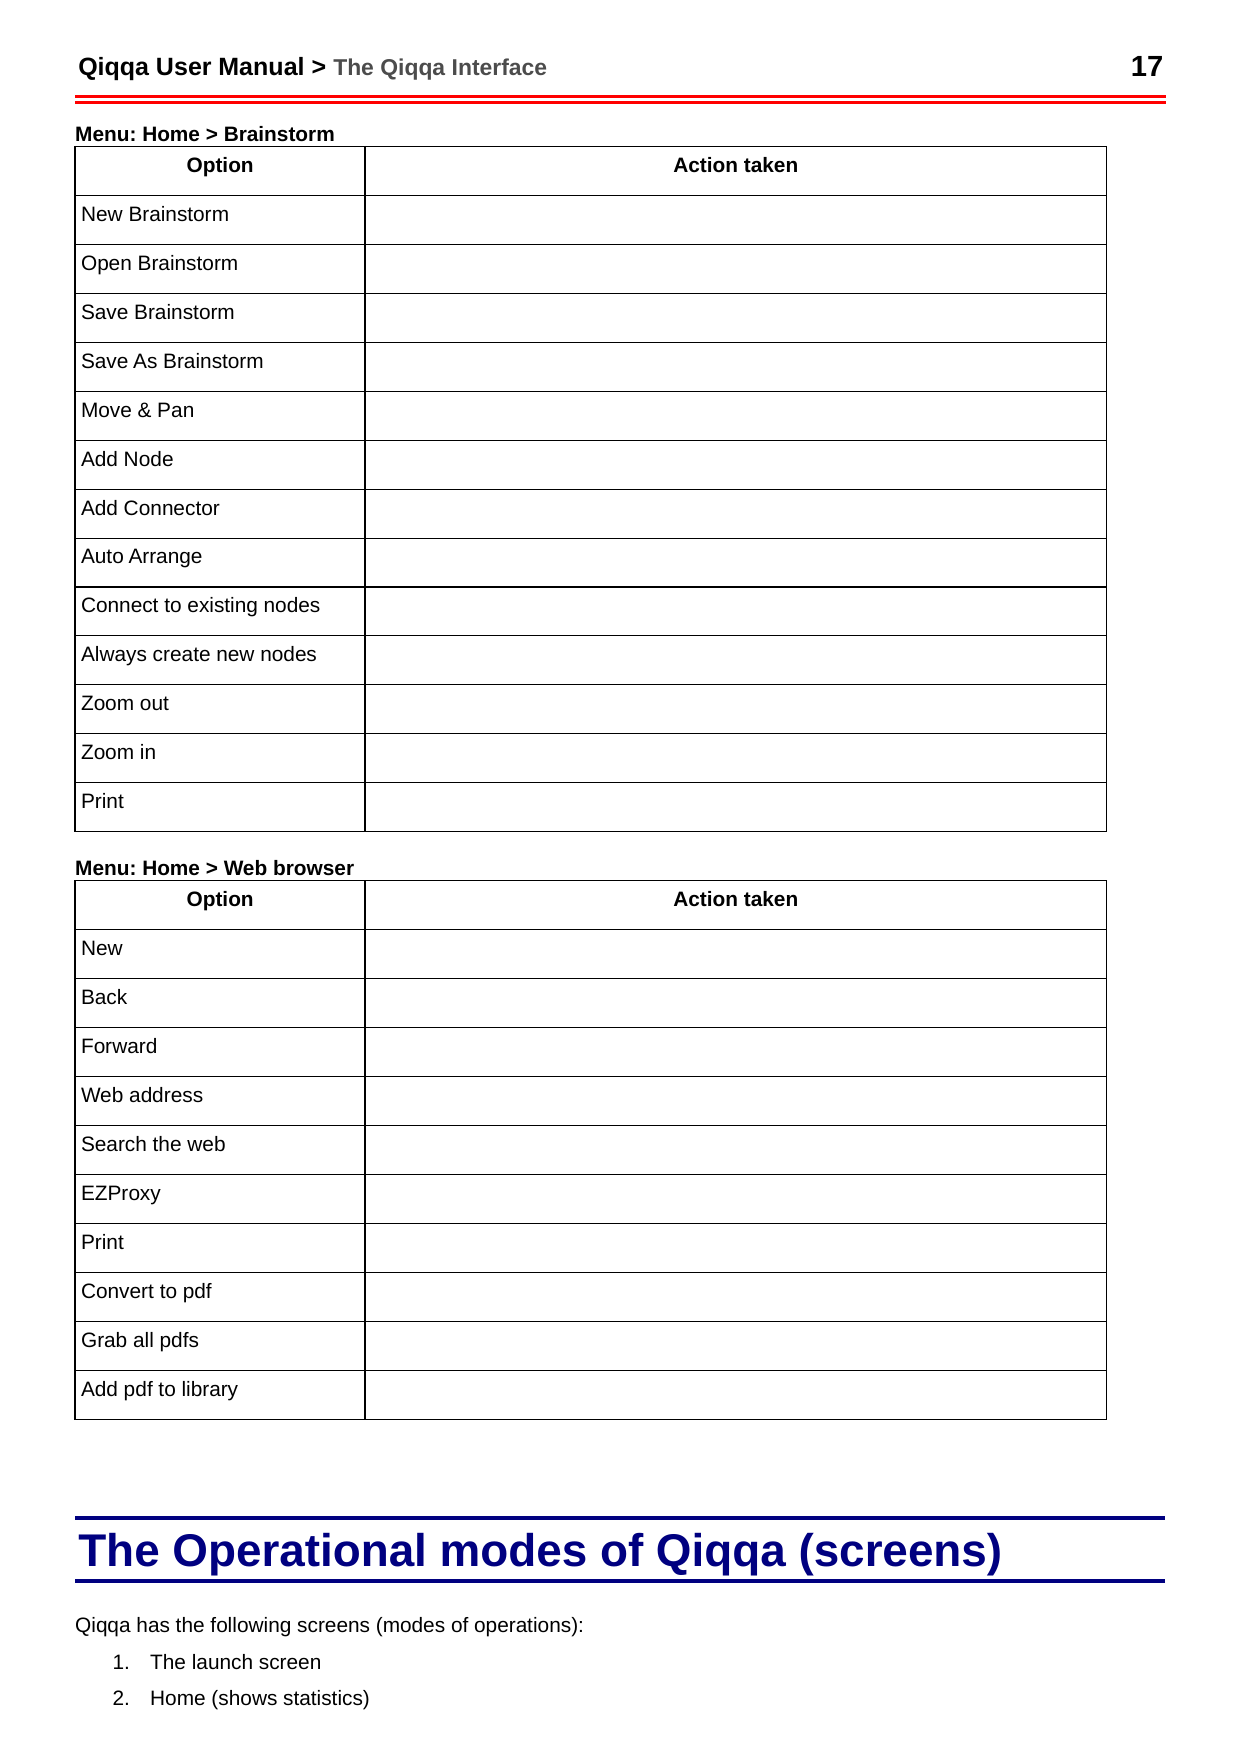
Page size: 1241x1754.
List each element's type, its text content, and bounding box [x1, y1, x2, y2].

table_header Option [76, 881, 364, 929]
table_cell Zoom out [76, 685, 364, 733]
table_cell [366, 979, 1106, 1027]
table_cell Print [76, 783, 364, 831]
table_cell [366, 1273, 1106, 1321]
table_cell [366, 539, 1106, 586]
table_cell Grab all pdfs [76, 1322, 364, 1370]
table_cell Print [76, 1224, 364, 1272]
table_cell [366, 1028, 1106, 1076]
table_cell Open Brainstorm [76, 245, 364, 293]
table_header Action taken [366, 147, 1106, 195]
table_cell Forward [76, 1028, 364, 1076]
table_cell [366, 392, 1106, 439]
table_cell Save Brainstorm [76, 294, 364, 342]
table_cell New [76, 930, 364, 978]
table_header Option [76, 147, 364, 195]
table_cell [366, 1126, 1106, 1174]
table_cell [366, 588, 1106, 635]
table_cell [366, 1175, 1106, 1223]
table_cell Add Connector [76, 490, 364, 537]
table_cell [366, 783, 1106, 831]
table_cell Connect to existing nodes [76, 588, 364, 635]
table_cell [366, 1077, 1106, 1125]
table_cell [366, 930, 1106, 978]
table_cell [366, 490, 1106, 537]
table_cell Move & Pan [76, 392, 364, 439]
table_cell Save As Brainstorm [76, 343, 364, 391]
table_cell [366, 1322, 1106, 1370]
table_cell EZProxy [76, 1175, 364, 1223]
text Qiqqa has the following screens (modes of operations): [75, 1613, 1165, 1637]
table_cell Add Node [76, 441, 364, 488]
table_cell [366, 196, 1106, 244]
table_cell [366, 343, 1106, 391]
table_cell Search the web [76, 1126, 364, 1174]
table_cell Back [76, 979, 364, 1027]
table_cell Convert to pdf [76, 1273, 364, 1321]
text Menu: Home > Brainstorm [75, 122, 1165, 146]
table_cell [366, 734, 1106, 782]
table_cell Auto Arrange [76, 539, 364, 586]
table_cell [366, 1224, 1106, 1272]
table_cell Always create new nodes [76, 636, 364, 684]
table_cell [366, 636, 1106, 684]
table_cell New Brainstorm [76, 196, 364, 244]
table_header Action taken [366, 881, 1106, 929]
table_cell [366, 441, 1106, 488]
table_cell Add pdf to library [76, 1371, 364, 1419]
table_cell [366, 294, 1106, 342]
subtitle The Operational modes of Qiqqa (screens) [75, 1520, 1165, 1579]
table_cell Zoom in [76, 734, 364, 782]
table_cell [366, 245, 1106, 293]
table_cell [366, 685, 1106, 733]
list The launch screen [112, 1650, 1165, 1674]
table_cell [366, 1371, 1106, 1419]
text Menu: Home > Web browser [75, 856, 1165, 880]
list Home (shows statistics) [112, 1686, 1165, 1710]
table_cell Web address [76, 1077, 364, 1125]
